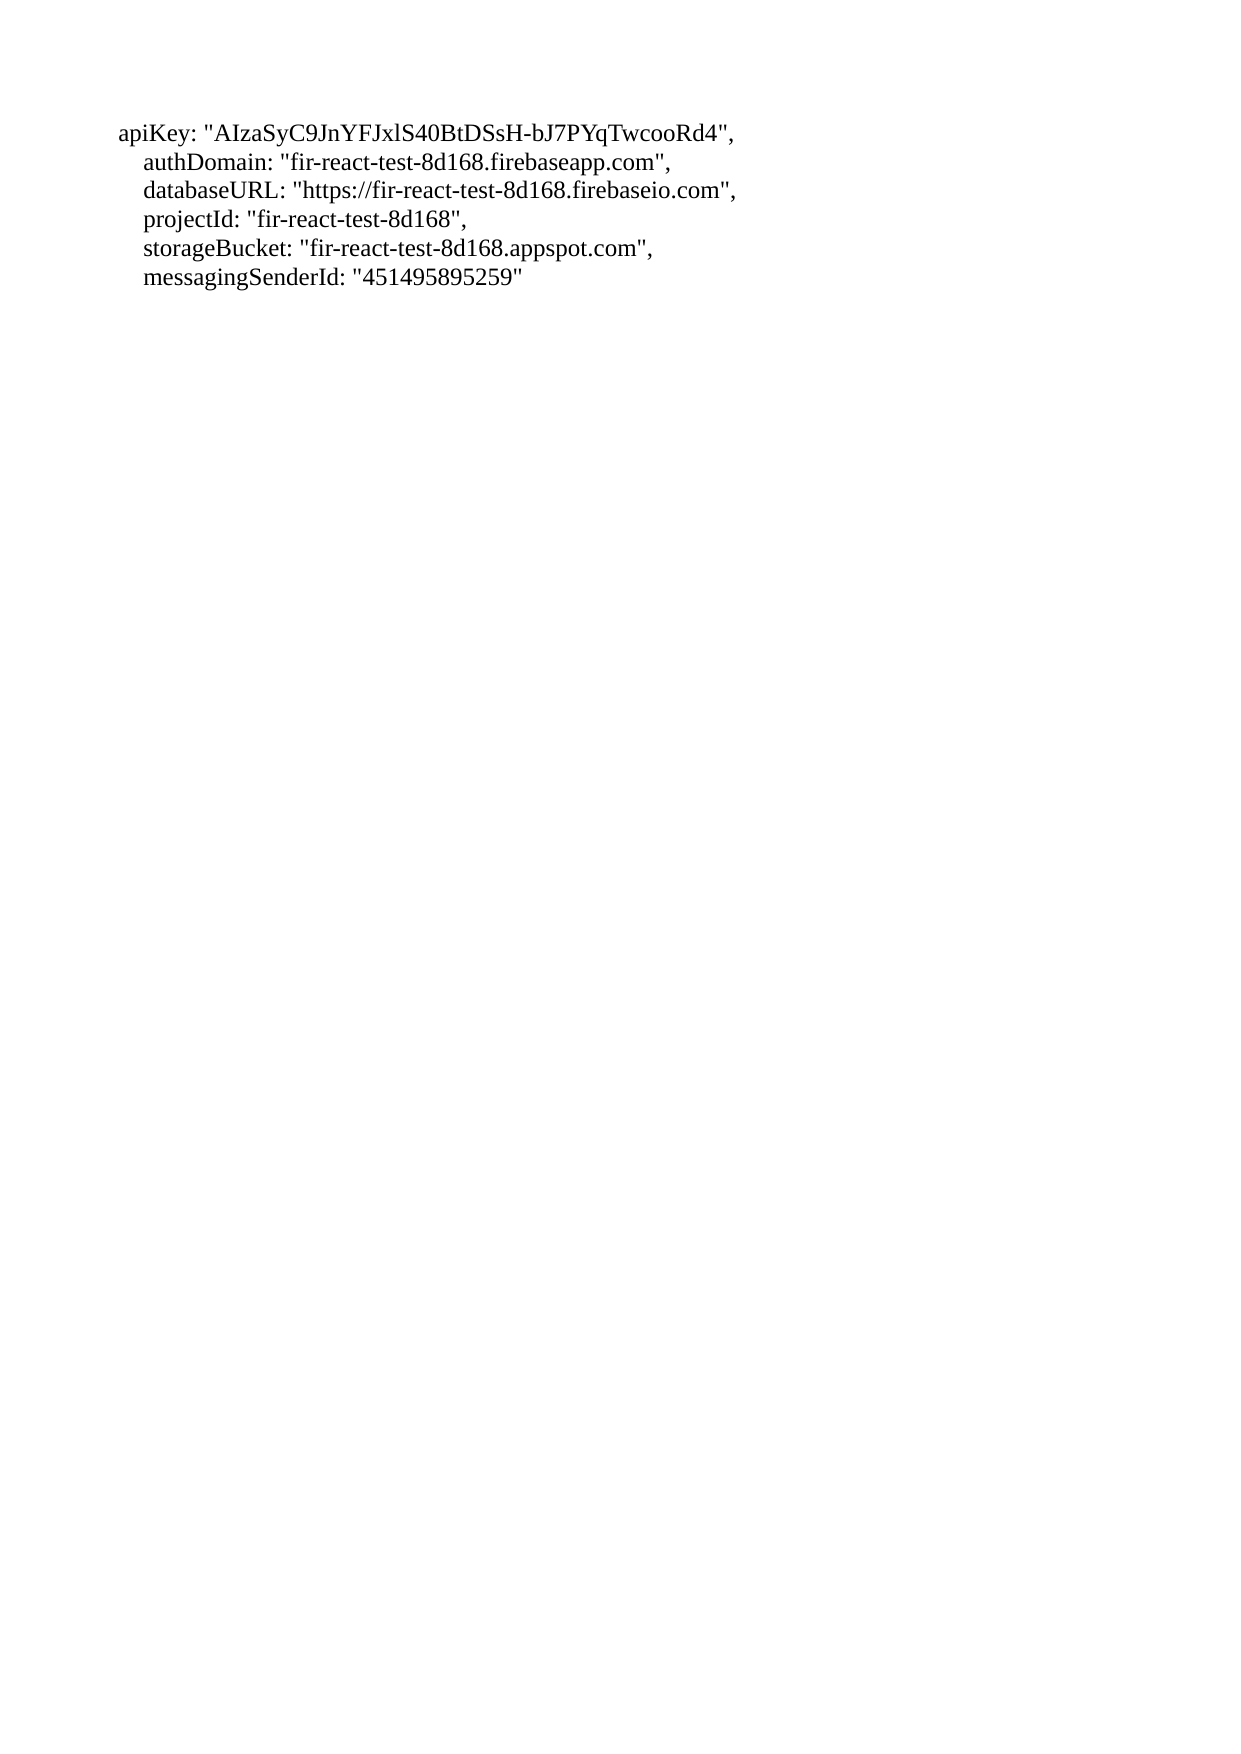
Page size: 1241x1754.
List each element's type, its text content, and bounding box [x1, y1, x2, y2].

text databaseURL: "https://fir-react-test-8d168.firebaseio.com", [118, 176, 1122, 204]
text authDomain: "fir-react-test-8d168.firebaseapp.com", [118, 147, 1122, 176]
text storageBucket: "fir-react-test-8d168.appspot.com", [118, 233, 1122, 262]
text projectId: "fir-react-test-8d168", [118, 204, 1122, 233]
text messagingSenderId: "451495895259" [118, 262, 1122, 291]
text apiKey: "AIzaSyC9JnYFJxlS40BtDSsH-bJ7PYqTwcooRd4", [118, 118, 1122, 147]
